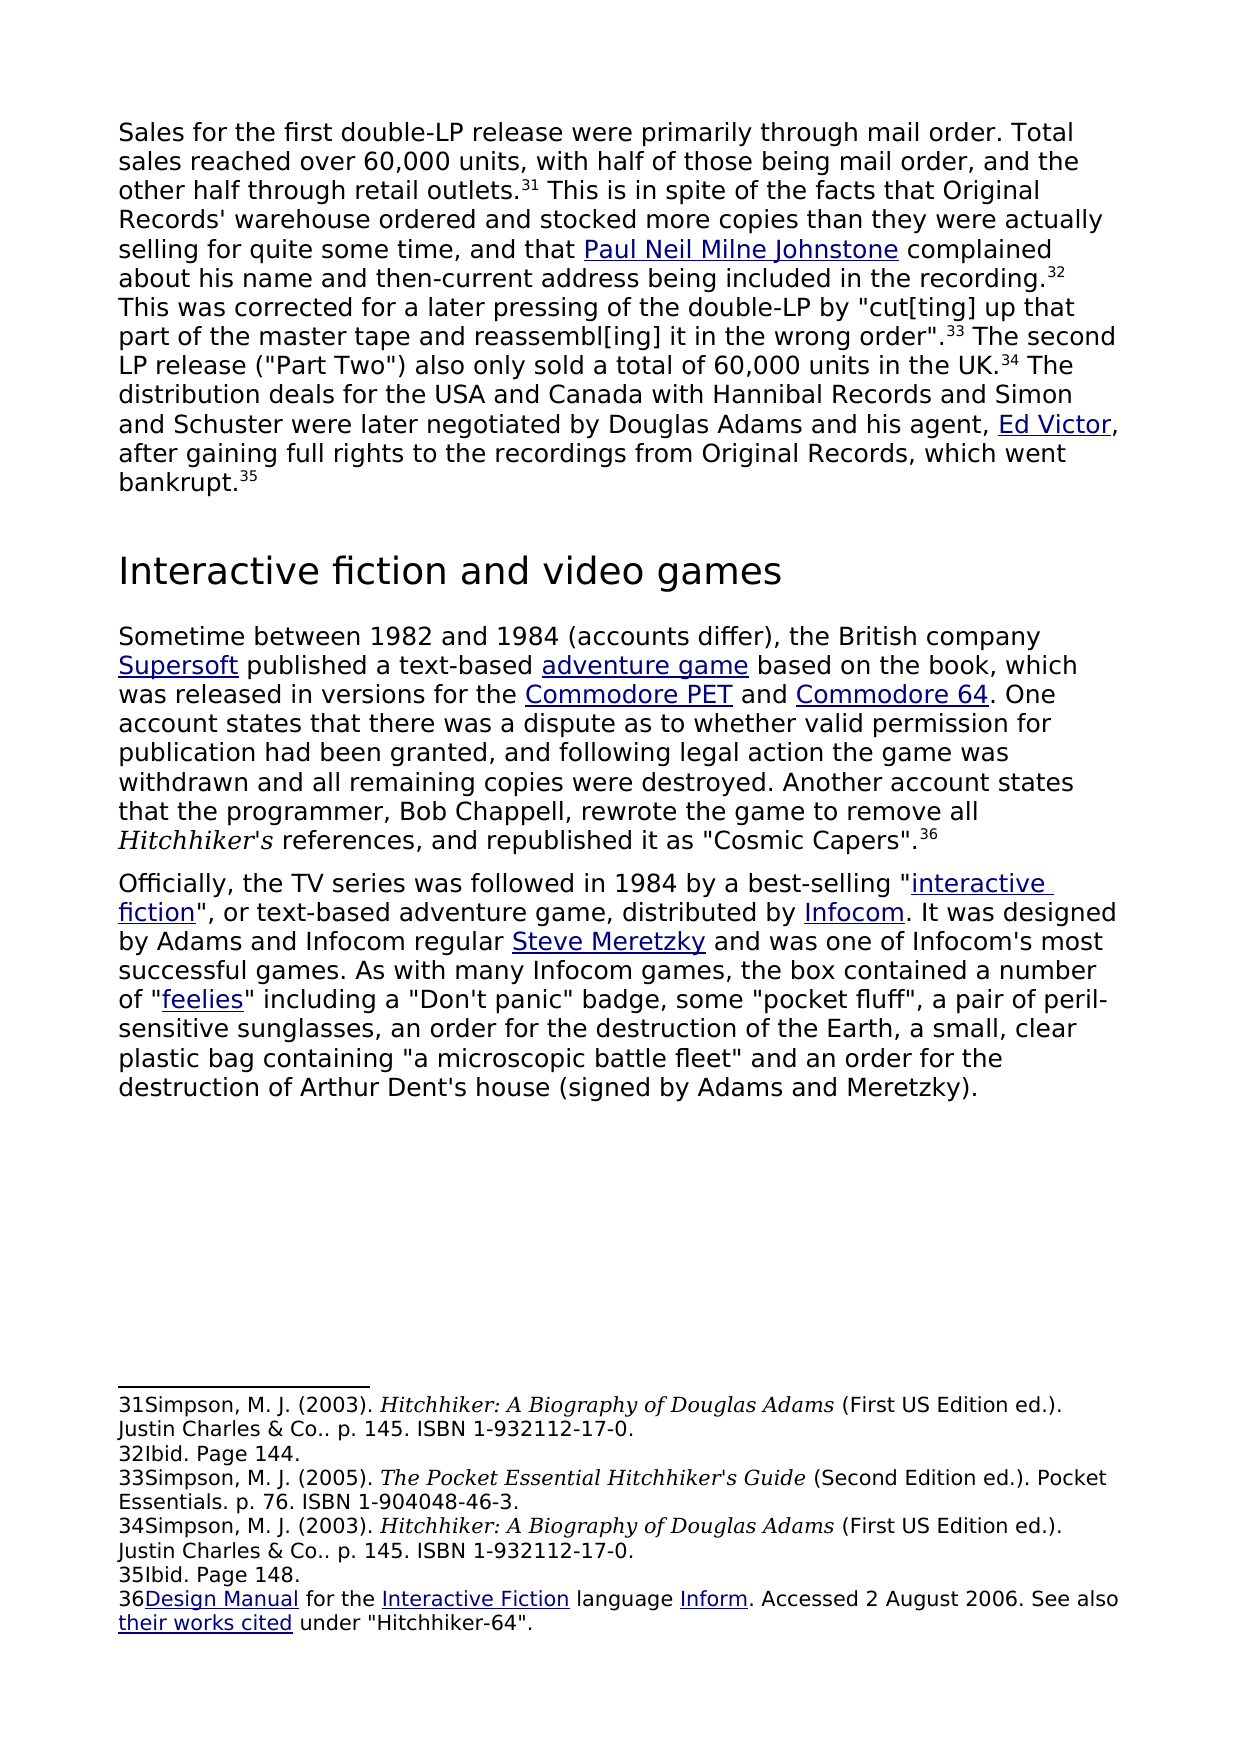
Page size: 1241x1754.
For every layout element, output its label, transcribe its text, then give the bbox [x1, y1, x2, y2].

text Officially, the TV series was followed in 1984 by a best-selling "interactive fiction", or text-based adventure game, distributed by Infocom. It was designed by Adams and Infocom regular Steve Meretzky and was one of Infocom's most successful games. As with many Infocom games, the box contained a number of "feelies" including a "Don't panic" badge, some "pocket fluff", a pair of peril-sensitive sunglasses, an order for the destruction of the Earth, a small, clear plastic bag containing "a microscopic battle fleet" and an order for the destruction of Arthur Dent's house (signed by Adams and Meretzky). [118, 869, 1122, 1102]
text Ibid. Page 144. [118, 1442, 1122, 1466]
text Simpson, M. J. (2005). The Pocket Essential Hitchhiker's Guide (Second Edition ed.). Pocket Essentials. p. 76. ISBN 1-904048-46-3. [118, 1466, 1122, 1514]
text Ibid. Page 148. [118, 1563, 1122, 1587]
text Simpson, M. J. (2003). Hitchhiker: A Biography of Douglas Adams (First US Edition ed.). Justin Charles & Co.. p. 145. ISBN 1-932112-17-0. [118, 1393, 1122, 1442]
subtitle Interactive fiction and video games [118, 550, 1122, 593]
text Design Manual for the Interactive Fiction language Inform. Accessed 2 August 2006. See also their works cited under "Hitchhiker-64". [118, 1587, 1122, 1636]
text Sales for the first double-LP release were primarily through mail order. Total sales reached over 60,000 units, with half of those being mail order, and the other half through retail outlets. This is in spite of the facts that Original Records' warehouse ordered and stocked more copies than they were actually selling for quite some time, and that Paul Neil Milne Johnstone complained about his name and then-current address being included in the recording. This was corrected for a later pressing of the double-LP by "cut[ting] up that part of the master tape and reassembl[ing] it in the wrong order". The second LP release ("Part Two") also only sold a total of 60,000 units in the UK. The distribution deals for the USA and Canada with Hannibal Records and Simon and Schuster were later negotiated by Douglas Adams and his agent, Ed Victor, after gaining full rights to the recordings from Original Records, which went bankrupt. [118, 118, 1122, 497]
text Simpson, M. J. (2003). Hitchhiker: A Biography of Douglas Adams (First US Edition ed.). Justin Charles & Co.. p. 145. ISBN 1-932112-17-0. [118, 1514, 1122, 1563]
text Sometime between 1982 and 1984 (accounts differ), the British company Supersoft published a text-based adventure game based on the book, which was released in versions for the Commodore PET and Commodore 64. One account states that there was a dispute as to whether valid permission for publication had been granted, and following legal action the game was withdrawn and all remaining copies were destroyed. Another account states that the programmer, Bob Chappell, rewrote the game to remove all Hitchhiker's references, and republished it as "Cosmic Capers". [118, 622, 1122, 855]
